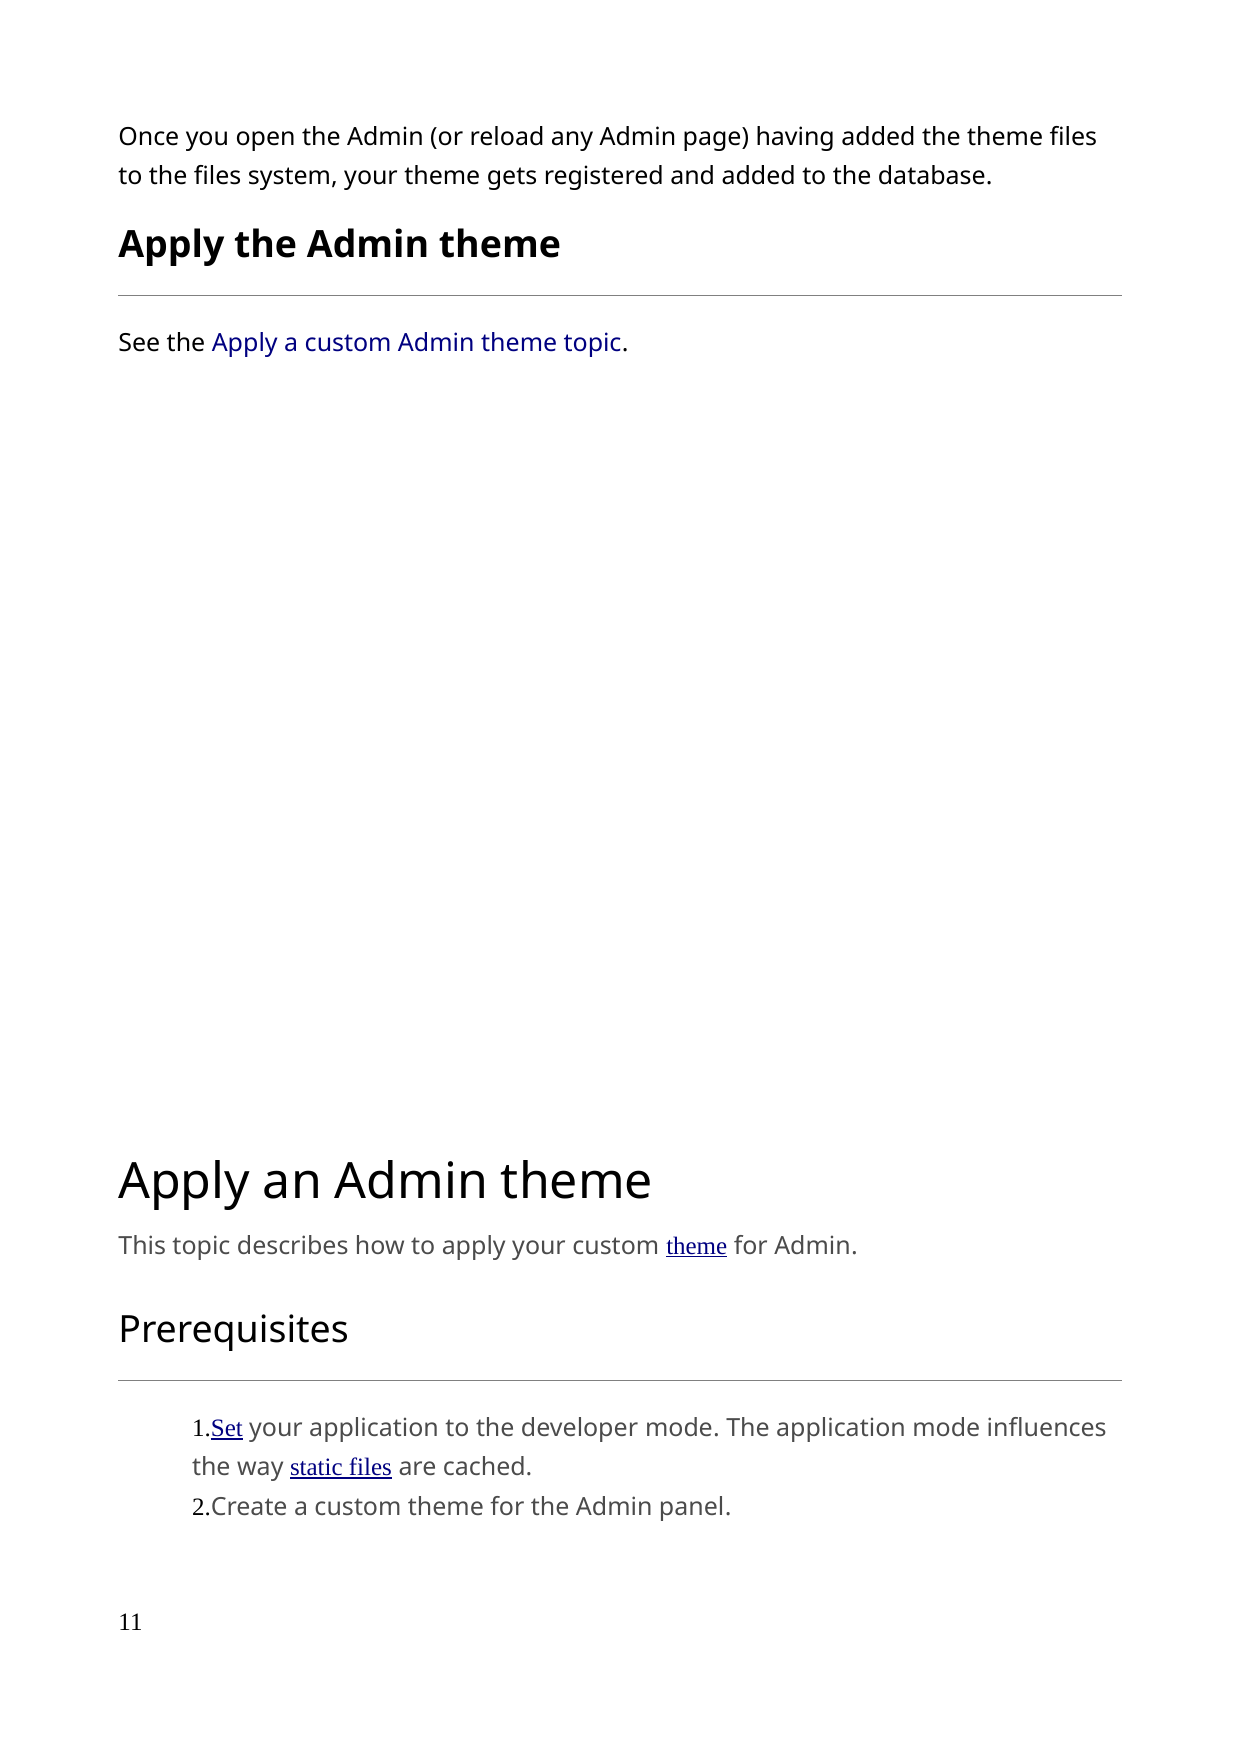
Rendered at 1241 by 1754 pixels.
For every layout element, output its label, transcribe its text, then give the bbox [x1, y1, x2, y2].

text This topic describes how to apply your custom theme for Admin. [118, 1227, 1122, 1262]
list Set your application to the developer mode. The application mode influences the way static files are cached. [118, 1410, 1122, 1483]
subtitle Apply the Admin theme [118, 217, 1122, 268]
text Once you open the Admin (or reload any Admin page) having added the theme files to the files system, your theme gets registered and added to the database. [118, 118, 1122, 191]
text See the Apply a custom Admin theme topic. [118, 325, 1122, 359]
subtitle Prerequisites [118, 1302, 1122, 1353]
subtitle Apply an Admin theme [118, 1145, 1122, 1213]
list Create a custom theme for the Admin panel. [118, 1488, 1122, 1522]
